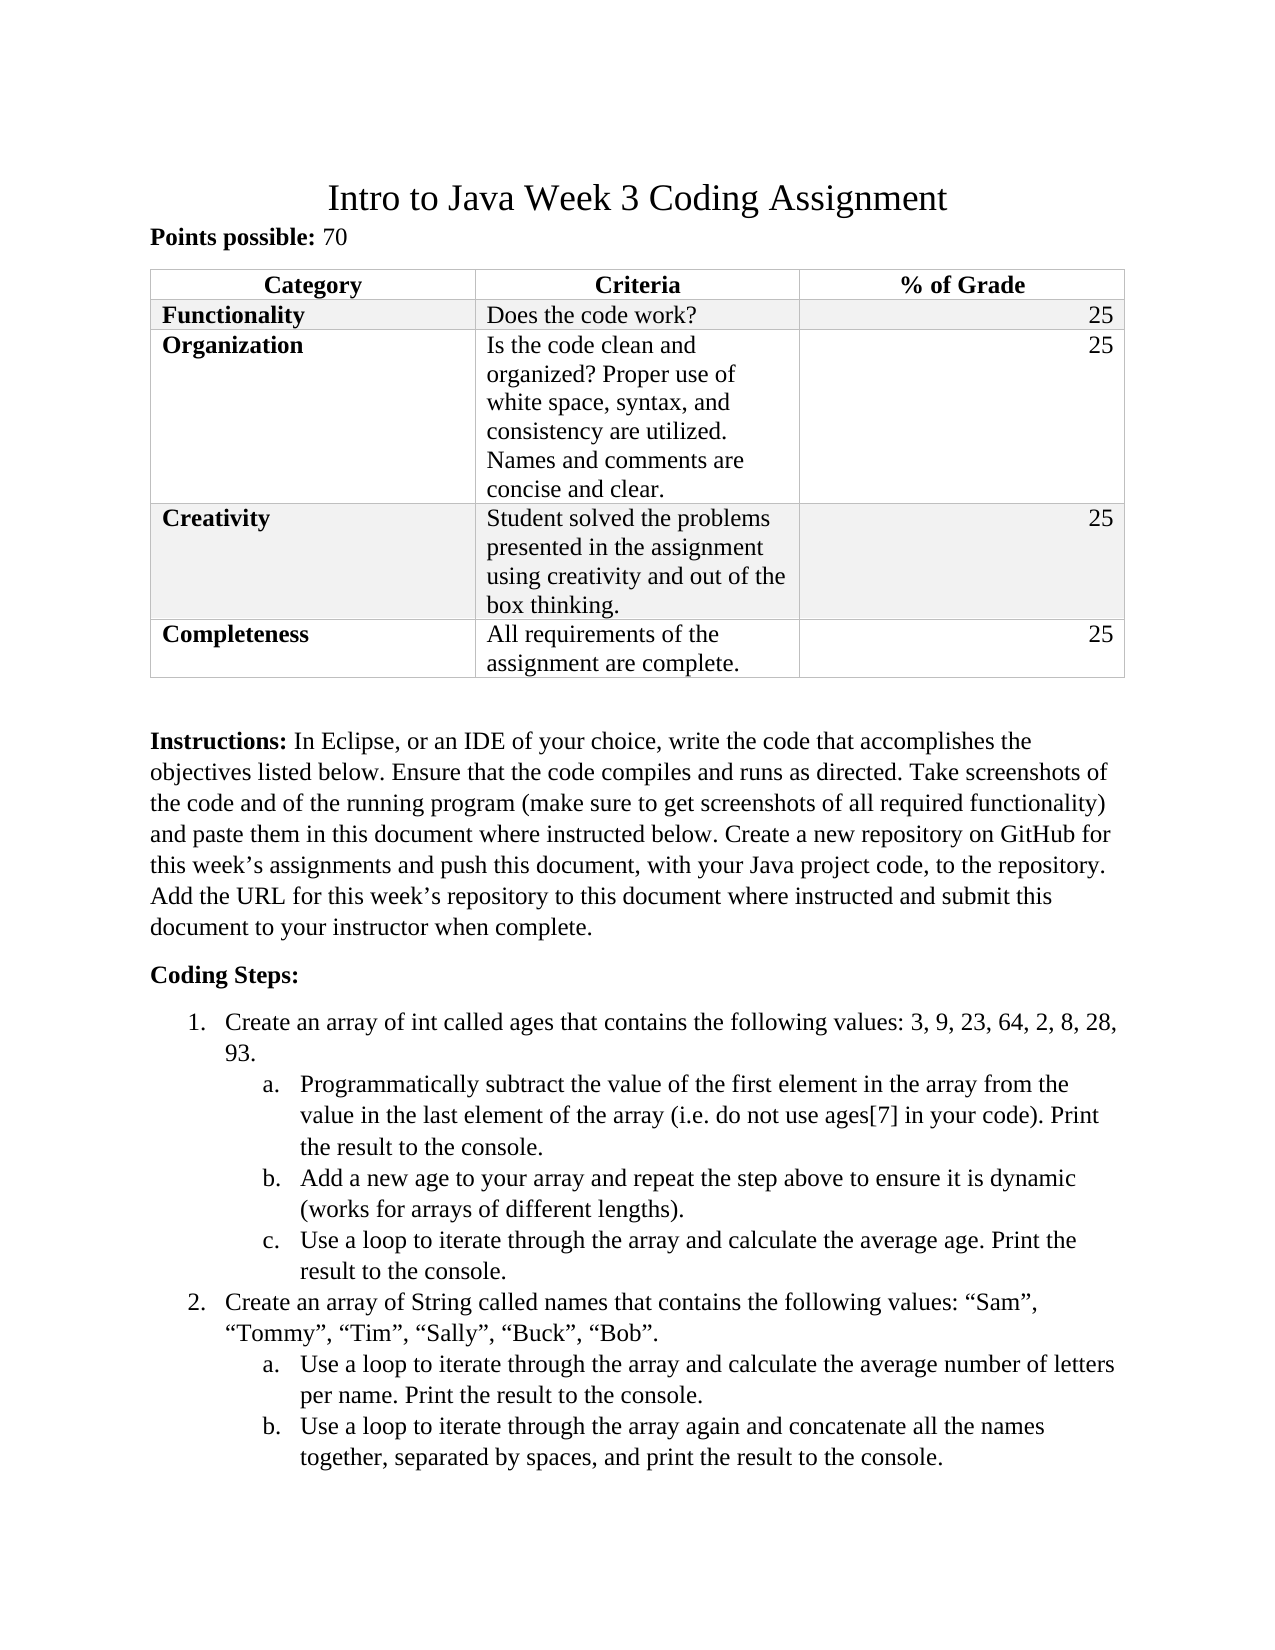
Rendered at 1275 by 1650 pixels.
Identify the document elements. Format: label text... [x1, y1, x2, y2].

table_header Criteria [476, 270, 799, 299]
list Use a loop to iterate through the array and calculate the average number of letters per name. Print the result to the console. [262, 1349, 1125, 1409]
table_cell 25 [800, 504, 1124, 618]
list Create an array of int called ages that contains the following values: 3, 9, 23, 64, 2, 8, 28, 93. [187, 1007, 1125, 1067]
table_header % of Grade [800, 270, 1124, 299]
text Coding Steps: [150, 960, 1125, 988]
table_cell 25 [800, 330, 1124, 502]
table_cell Organization [151, 330, 475, 502]
table_cell Is the code clean and organized? Proper use of white space, syntax, and consistency are utilized. Names and comments are concise and clear. [476, 330, 799, 502]
list Programmatically subtract the value of the first element in the array from the value in the last element of the array (i.e. do not use ages[7] in your code). Print the result to the console. [262, 1069, 1125, 1160]
text Points possible: 70 [150, 222, 1125, 250]
table_cell 25 [800, 620, 1124, 677]
list Use a loop to iterate through the array and calculate the average age. Print the result to the console. [262, 1225, 1125, 1284]
table_cell Does the code work? [476, 300, 799, 329]
list Use a loop to iterate through the array again and concatenate all the names together, separated by spaces, and print the result to the console. [262, 1411, 1125, 1471]
table_cell Functionality [151, 300, 475, 329]
table_cell Student solved the problems presented in the assignment using creativity and out of the box thinking. [476, 504, 799, 618]
table_cell 25 [800, 300, 1124, 329]
text Instructions: In Eclipse, or an IDE of your choice, write the code that accomplishes the objectives listed below. Ensure that the code compiles and runs as directed. Take screenshots of the code and of the running program (make sure to get screenshots of all required functionality) and paste them in this document where instructed below. Create a new repository on GitHub for this week’s assignments and push this document, with your Java project code, to the repository. Add the URL for this week’s repository to this document where instructed and submit this document to your instructor when complete. [150, 726, 1125, 941]
list Create an array of String called names that contains the following values: “Sam”, “Tommy”, “Tim”, “Sally”, “Buck”, “Bob”. [187, 1287, 1125, 1347]
list Add a new age to your array and repeat the step above to ensure it is dynamic (works for arrays of different lengths). [262, 1163, 1125, 1222]
subtitle Intro to Java Week 3 Coding Assignment [150, 175, 1125, 218]
table_header Category [151, 270, 475, 299]
table_cell Creativity [151, 504, 475, 618]
table_cell All requirements of the assignment are complete. [476, 620, 799, 677]
table_cell Completeness [151, 620, 475, 677]
